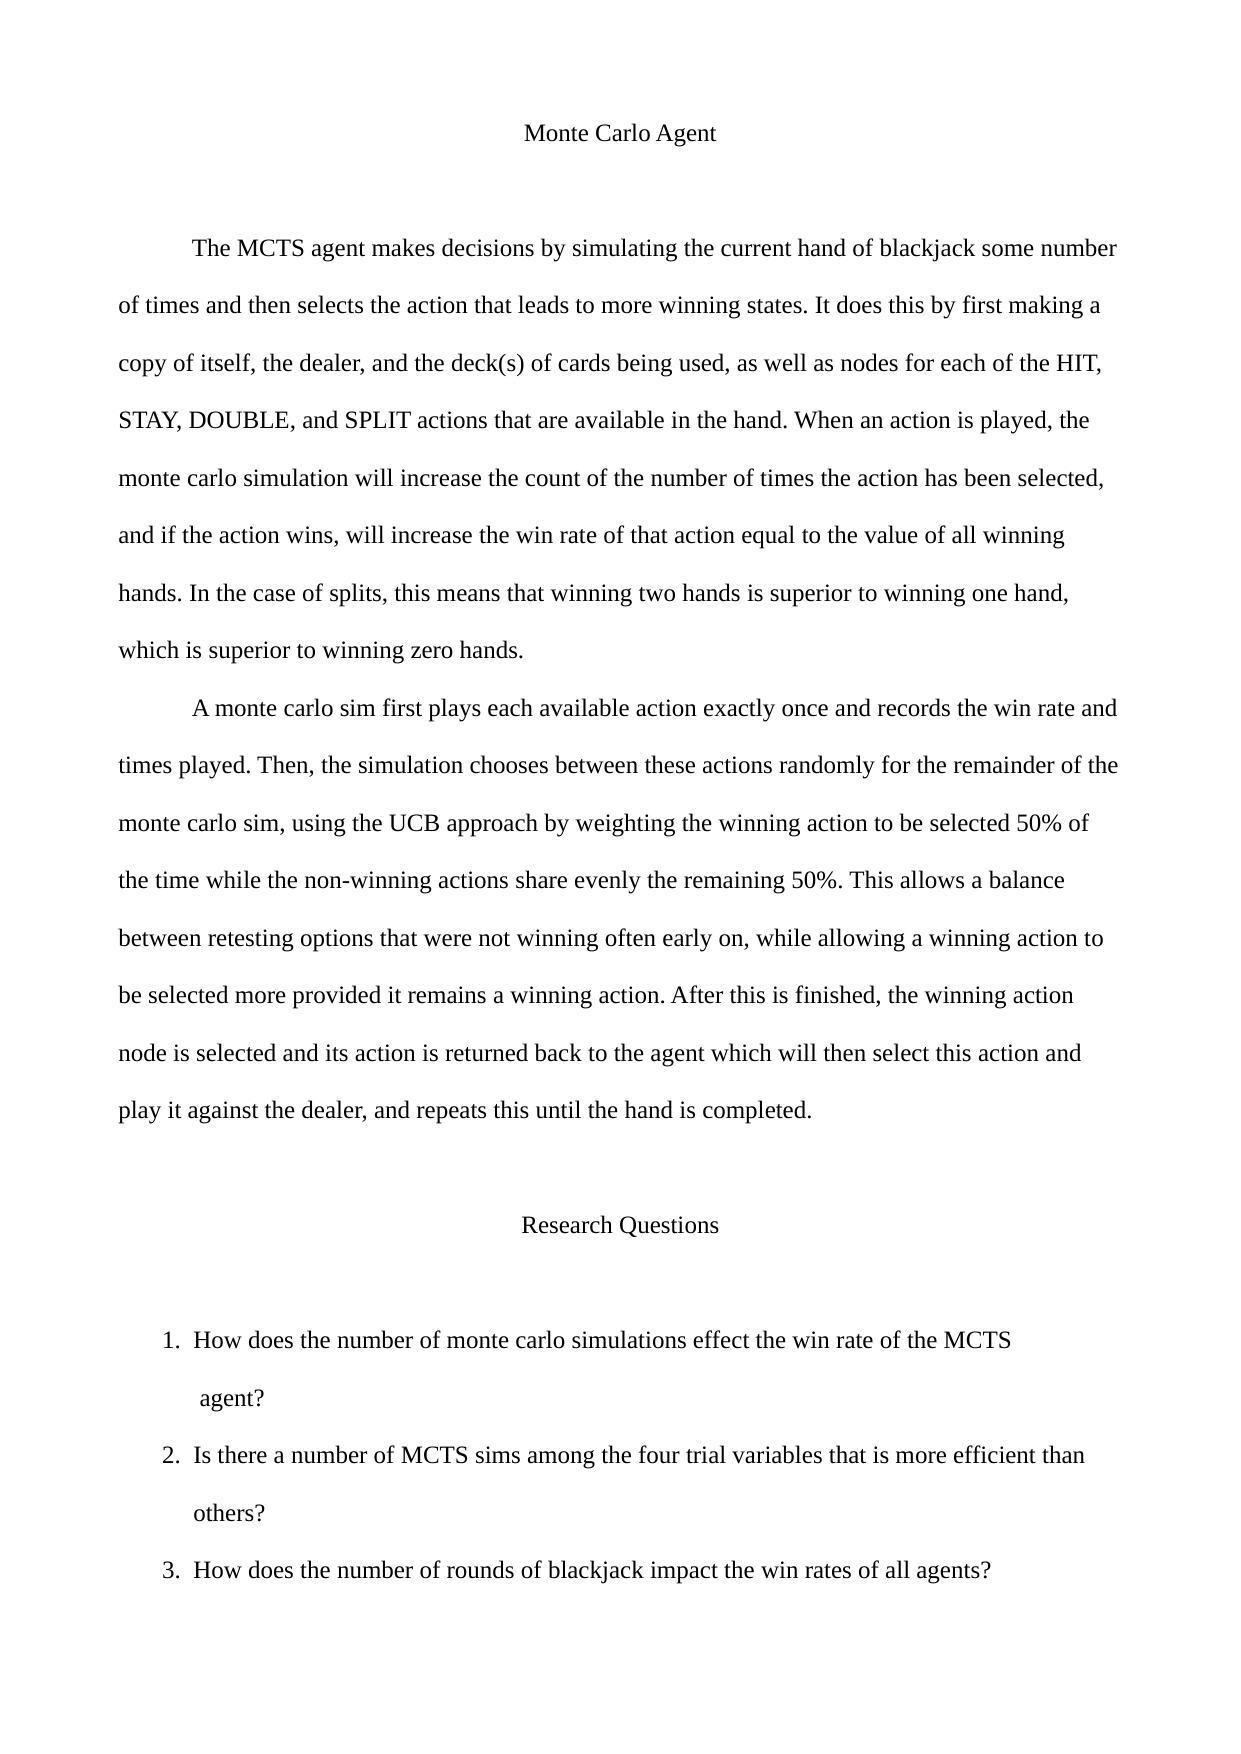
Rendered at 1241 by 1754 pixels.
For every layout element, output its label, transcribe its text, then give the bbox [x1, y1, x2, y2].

list Is there a number of MCTS sims among the four trial variables that is more efficient than others? [156, 1441, 1122, 1527]
list How does the number of monte carlo simulations effect the win rate of the MCTS agent? [156, 1326, 1122, 1412]
text The MCTS agent makes decisions by simulating the current hand of blackjack some number of times and then selects the action that leads to more winning states. It does this by first making a copy of itself, the dealer, and the deck(s) of cards being used, as well as nodes for each of the HIT, STAY, DOUBLE, and SPLIT actions that are available in the hand. When an action is played, the monte carlo simulation will increase the count of the number of times the action has been selected, and if the action wins, will increase the win rate of that action equal to the value of all winning hands. In the case of splits, this means that winning two hands is superior to winning one hand, which is superior to winning zero hands. [118, 233, 1122, 664]
list How does the number of rounds of blackjack impact the win rates of all agents? [156, 1556, 1122, 1584]
text A monte carlo sim first plays each available action exactly once and records the win rate and times played. Then, the simulation chooses between these actions randomly for the remainder of the monte carlo sim, using the UCB approach by weighting the winning action to be selected 50% of the time while the non-winning actions share evenly the remaining 50%. This allows a balance between retesting options that were not winning often early on, while allowing a winning action to be selected more provided it remains a winning action. After this is finished, the winning action node is selected and its action is returned back to the agent which will then select this action and play it against the dealer, and repeats this until the hand is completed. [118, 693, 1122, 1124]
text Monte Carlo Agent [118, 118, 1122, 147]
text Research Questions [118, 1211, 1122, 1239]
